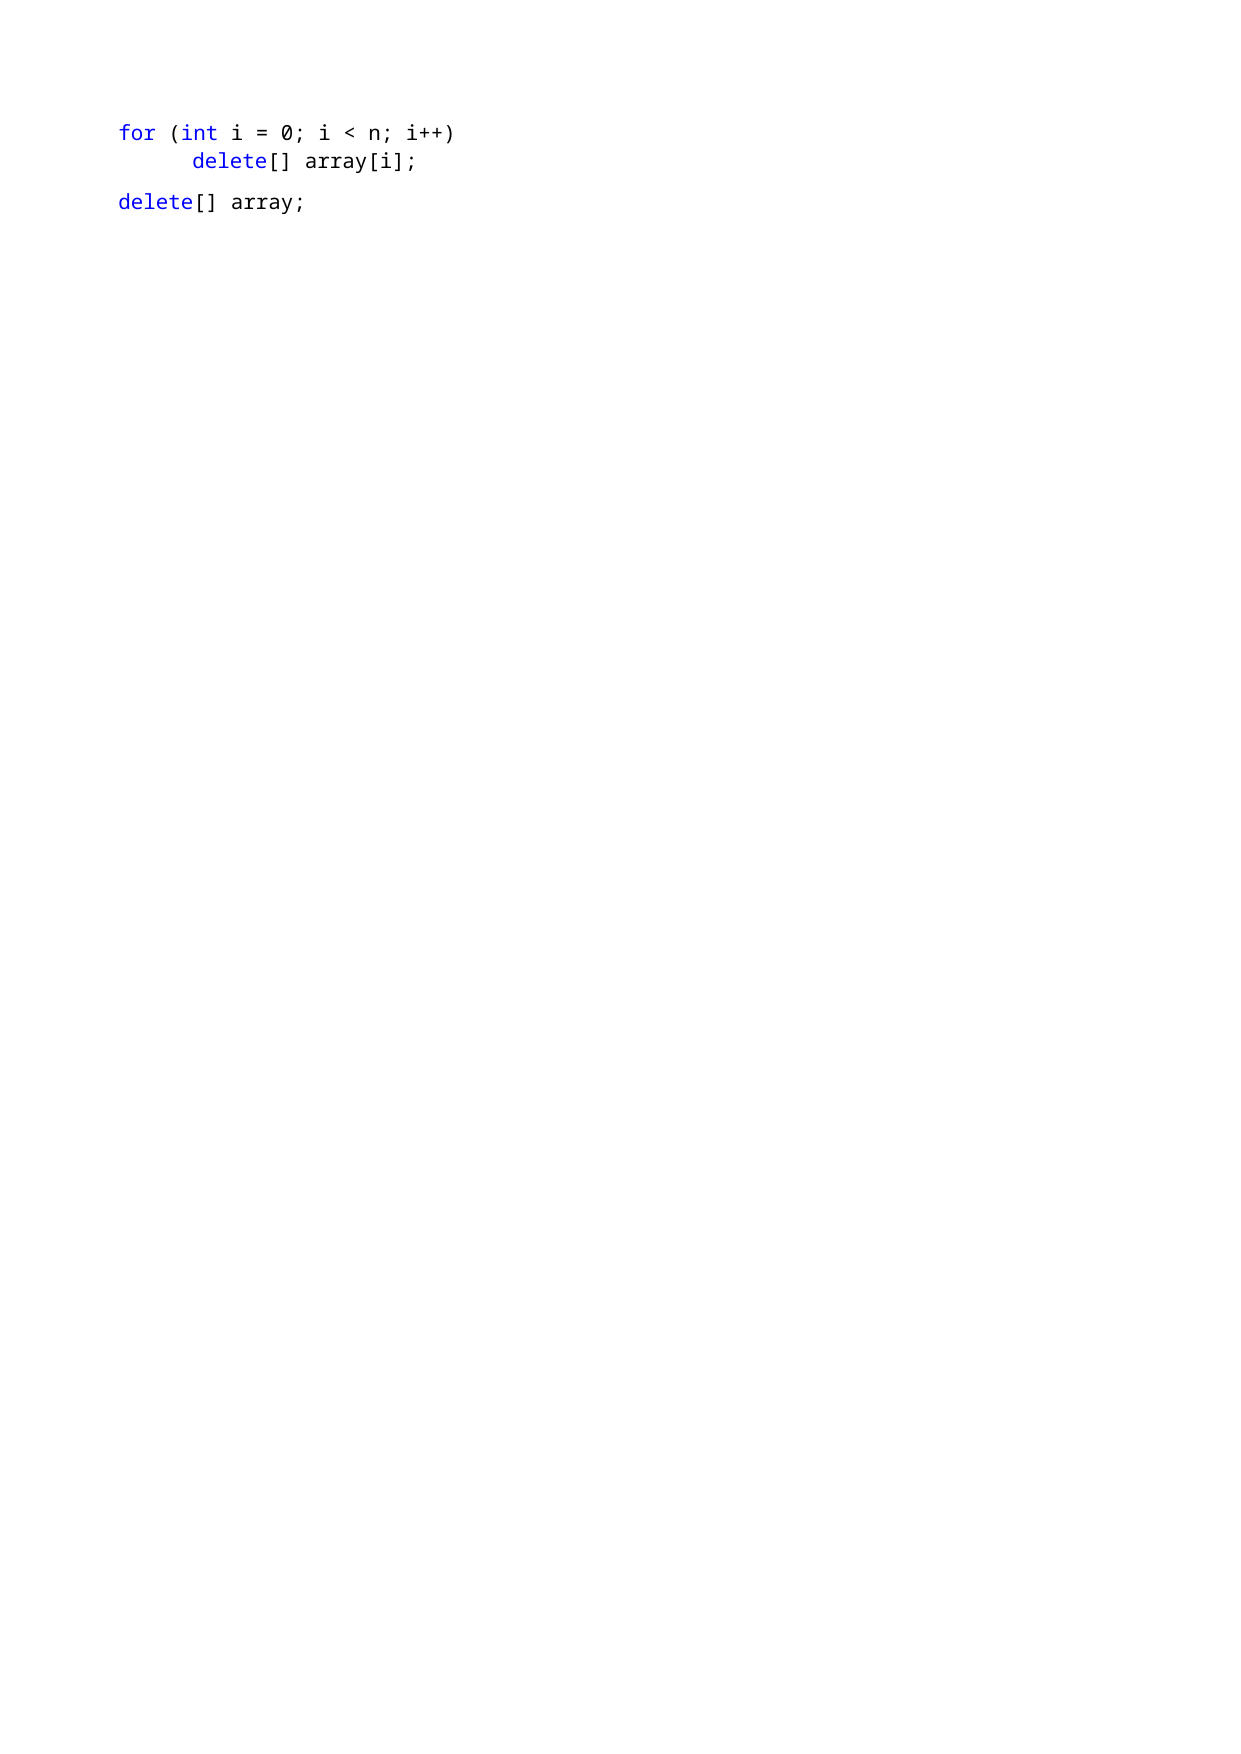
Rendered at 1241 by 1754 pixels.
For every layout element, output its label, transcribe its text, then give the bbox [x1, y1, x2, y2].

text for (int i = 0; i < n; i++) [118, 118, 1122, 147]
text delete[] array; [118, 187, 1122, 216]
text delete[] array[i]; [118, 147, 1122, 175]
